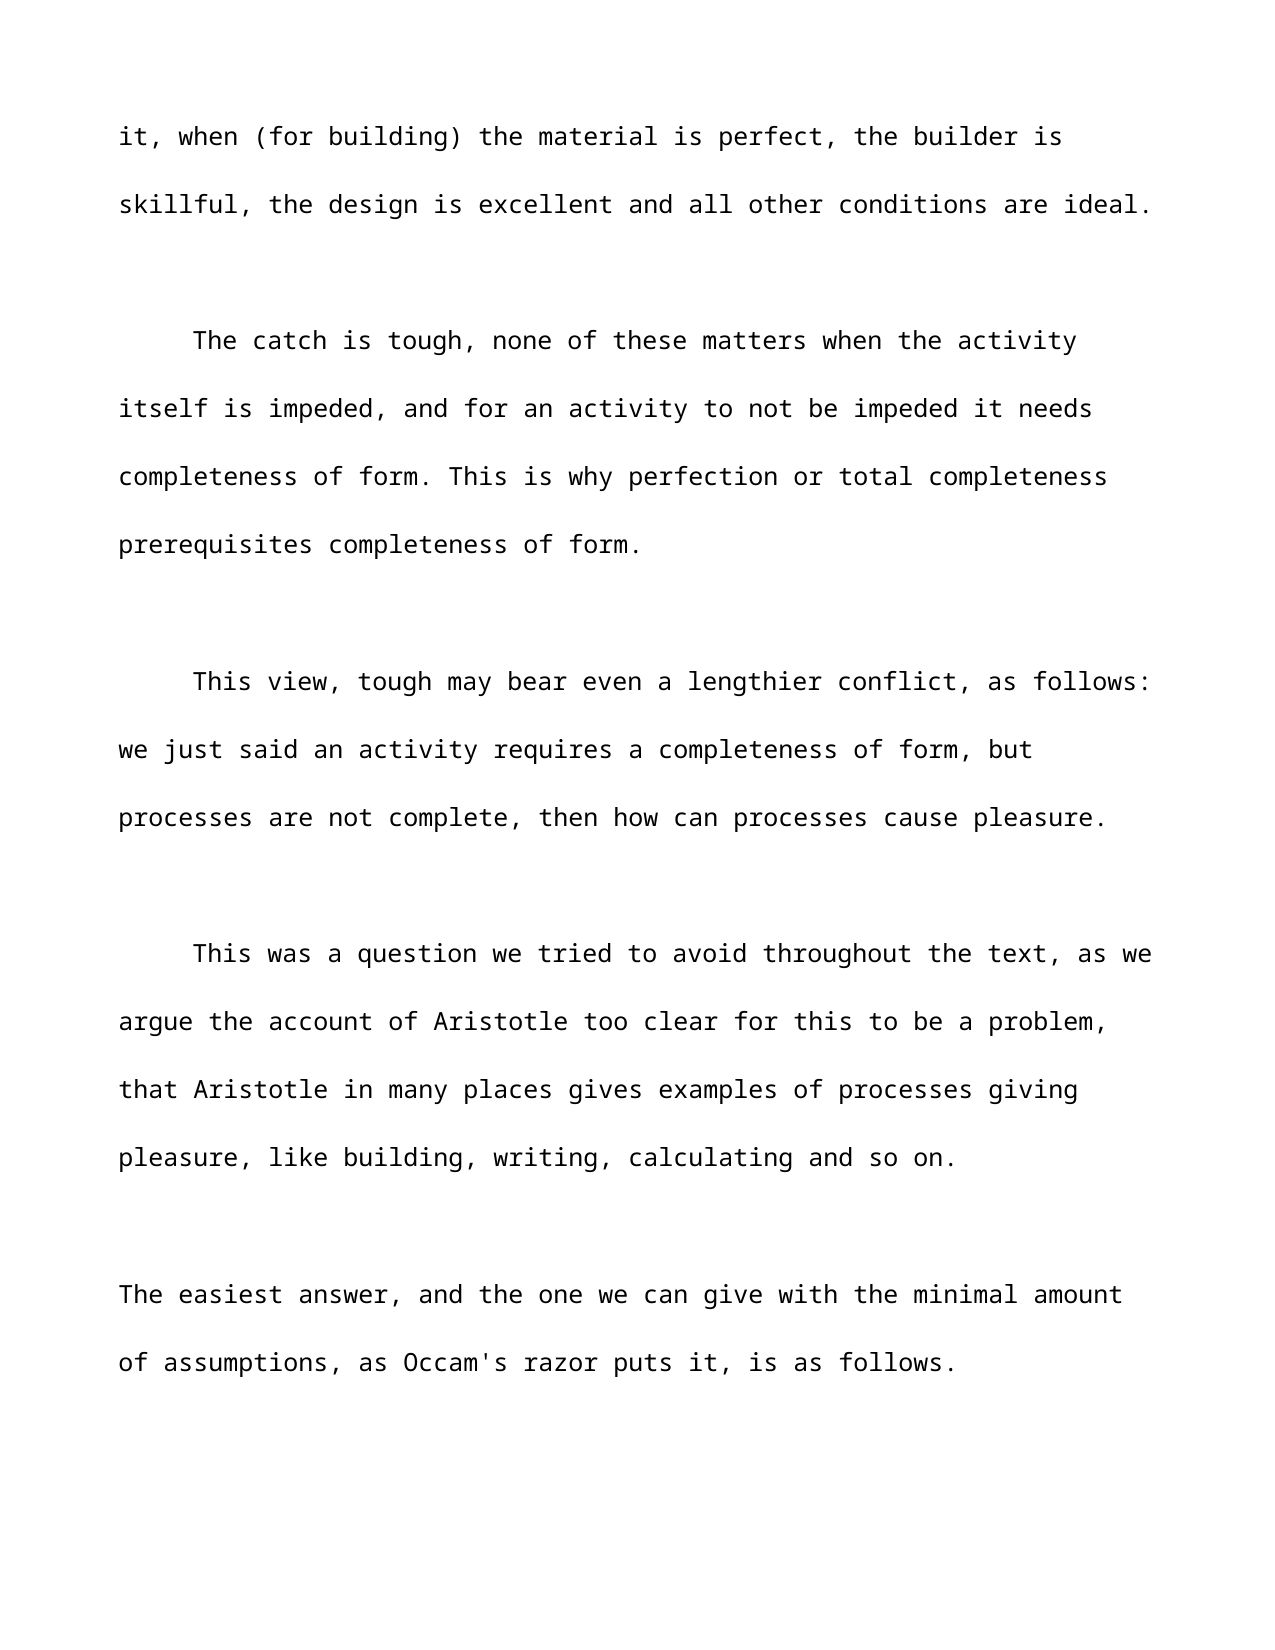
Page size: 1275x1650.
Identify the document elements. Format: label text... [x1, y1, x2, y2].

text it, when (for building) the material is perfect, the builder is skillful, the design is excellent and all other conditions are ideal. [118, 118, 1157, 220]
text The easiest answer, and the one we can give with the minimal amount of assumptions, as Occam's razor puts it, is as follows. [118, 1276, 1157, 1378]
text This was a question we tried to avoid throughout the text, as we argue the account of Aristotle too clear for this to be a problem, that Aristotle in many places gives examples of processes giving pleasure, like building, writing, calculating and so on. [118, 936, 1157, 1174]
text The catch is tough, none of these matters when the activity itself is impeded, and for an activity to not be impeded it needs completeness of form. This is why perfection or total completeness prerequisites completeness of form. [118, 322, 1157, 561]
text This view, tough may bear even a lengthier conflict, as follows: we just said an activity requires a completeness of form, but processes are not complete, then how can processes cause pleasure. [118, 663, 1157, 833]
